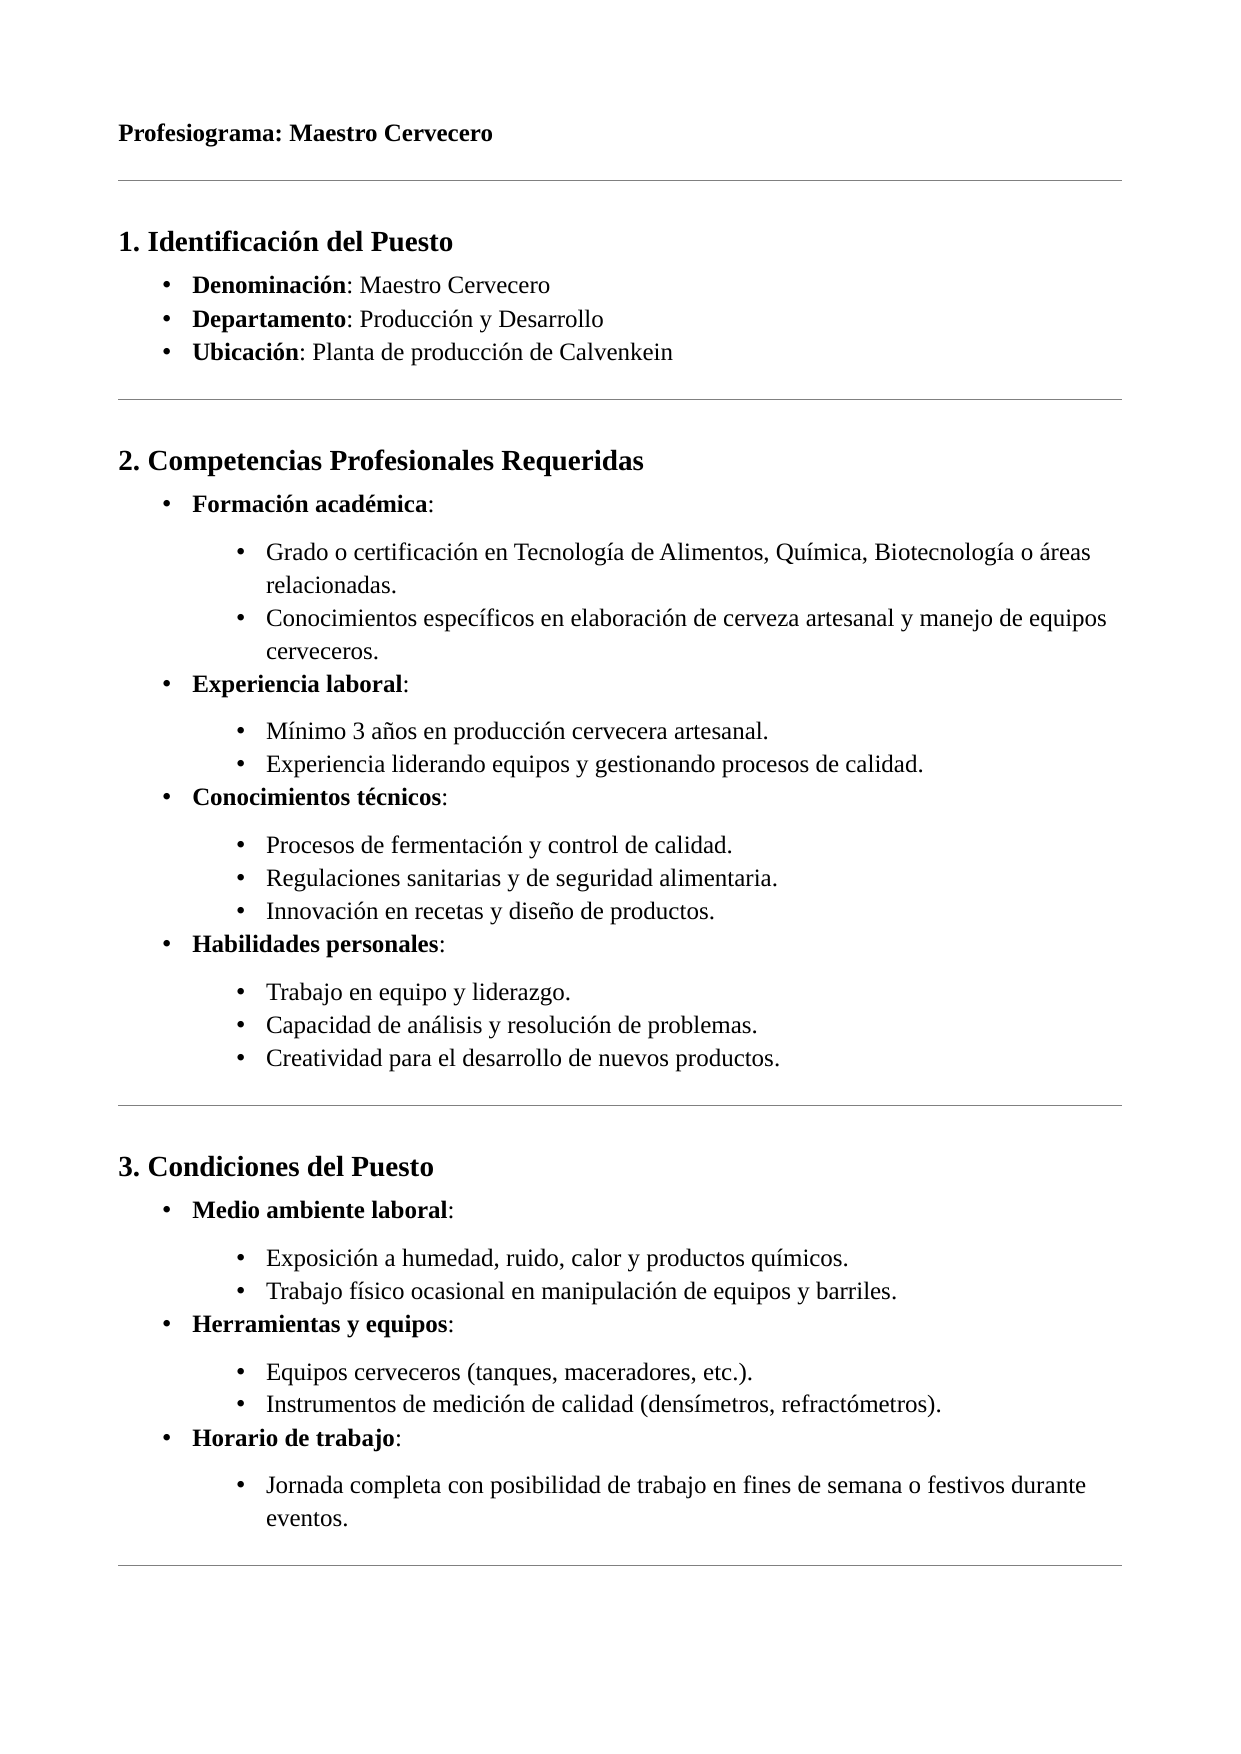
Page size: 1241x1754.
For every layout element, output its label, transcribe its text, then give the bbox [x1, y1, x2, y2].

list Exposición a humedad, ruido, calor y productos químicos. [236, 1243, 1122, 1272]
list Ubicación: Planta de producción de Calvenkein [162, 337, 1122, 365]
list Innovación en recetas y diseño de productos. [236, 896, 1122, 925]
list Conocimientos específicos en elaboración de cerveza artesanal y manejo de equipos cerveceros. [236, 603, 1122, 664]
list Jornada completa con posibilidad de trabajo en fines de semana o festivos durante eventos. [236, 1470, 1122, 1532]
list Medio ambiente laboral: [162, 1195, 1122, 1224]
list Mínimo 3 años en producción cervecera artesanal. [236, 716, 1122, 745]
list Formación académica: [162, 489, 1122, 518]
list Regulaciones sanitarias y de seguridad alimentaria. [236, 863, 1122, 892]
list Departamento: Producción y Desarrollo [162, 304, 1122, 332]
list Trabajo físico ocasional en manipulación de equipos y barriles. [236, 1276, 1122, 1305]
list Experiencia laboral: [162, 669, 1122, 698]
list Procesos de fermentación y control de calidad. [236, 830, 1122, 859]
list Herramientas y equipos: [162, 1309, 1122, 1338]
list Horario de trabajo: [162, 1423, 1122, 1451]
subtitle 2. Competencias Profesionales Requeridas [118, 443, 1122, 477]
subtitle 3. Condiciones del Puesto [118, 1149, 1122, 1183]
list Habilidades personales: [162, 929, 1122, 958]
list Equipos cerveceros (tanques, maceradores, etc.). [236, 1357, 1122, 1385]
list Experiencia liderando equipos y gestionando procesos de calidad. [236, 749, 1122, 778]
text Profesiograma: Maestro Cervecero [118, 118, 1122, 147]
list Grado o certificación en Tecnología de Alimentos, Química, Biotecnología o áreas relacionadas. [236, 537, 1122, 598]
list Capacidad de análisis y resolución de problemas. [236, 1010, 1122, 1038]
list Instrumentos de medición de calidad (densímetros, refractómetros). [236, 1389, 1122, 1418]
list Conocimientos técnicos: [162, 782, 1122, 811]
subtitle 1. Identificación del Puesto [118, 224, 1122, 258]
list Trabajo en equipo y liderazgo. [236, 977, 1122, 1006]
list Creatividad para el desarrollo de nuevos productos. [236, 1043, 1122, 1072]
list Denominación: Maestro Cervecero [162, 271, 1122, 299]
